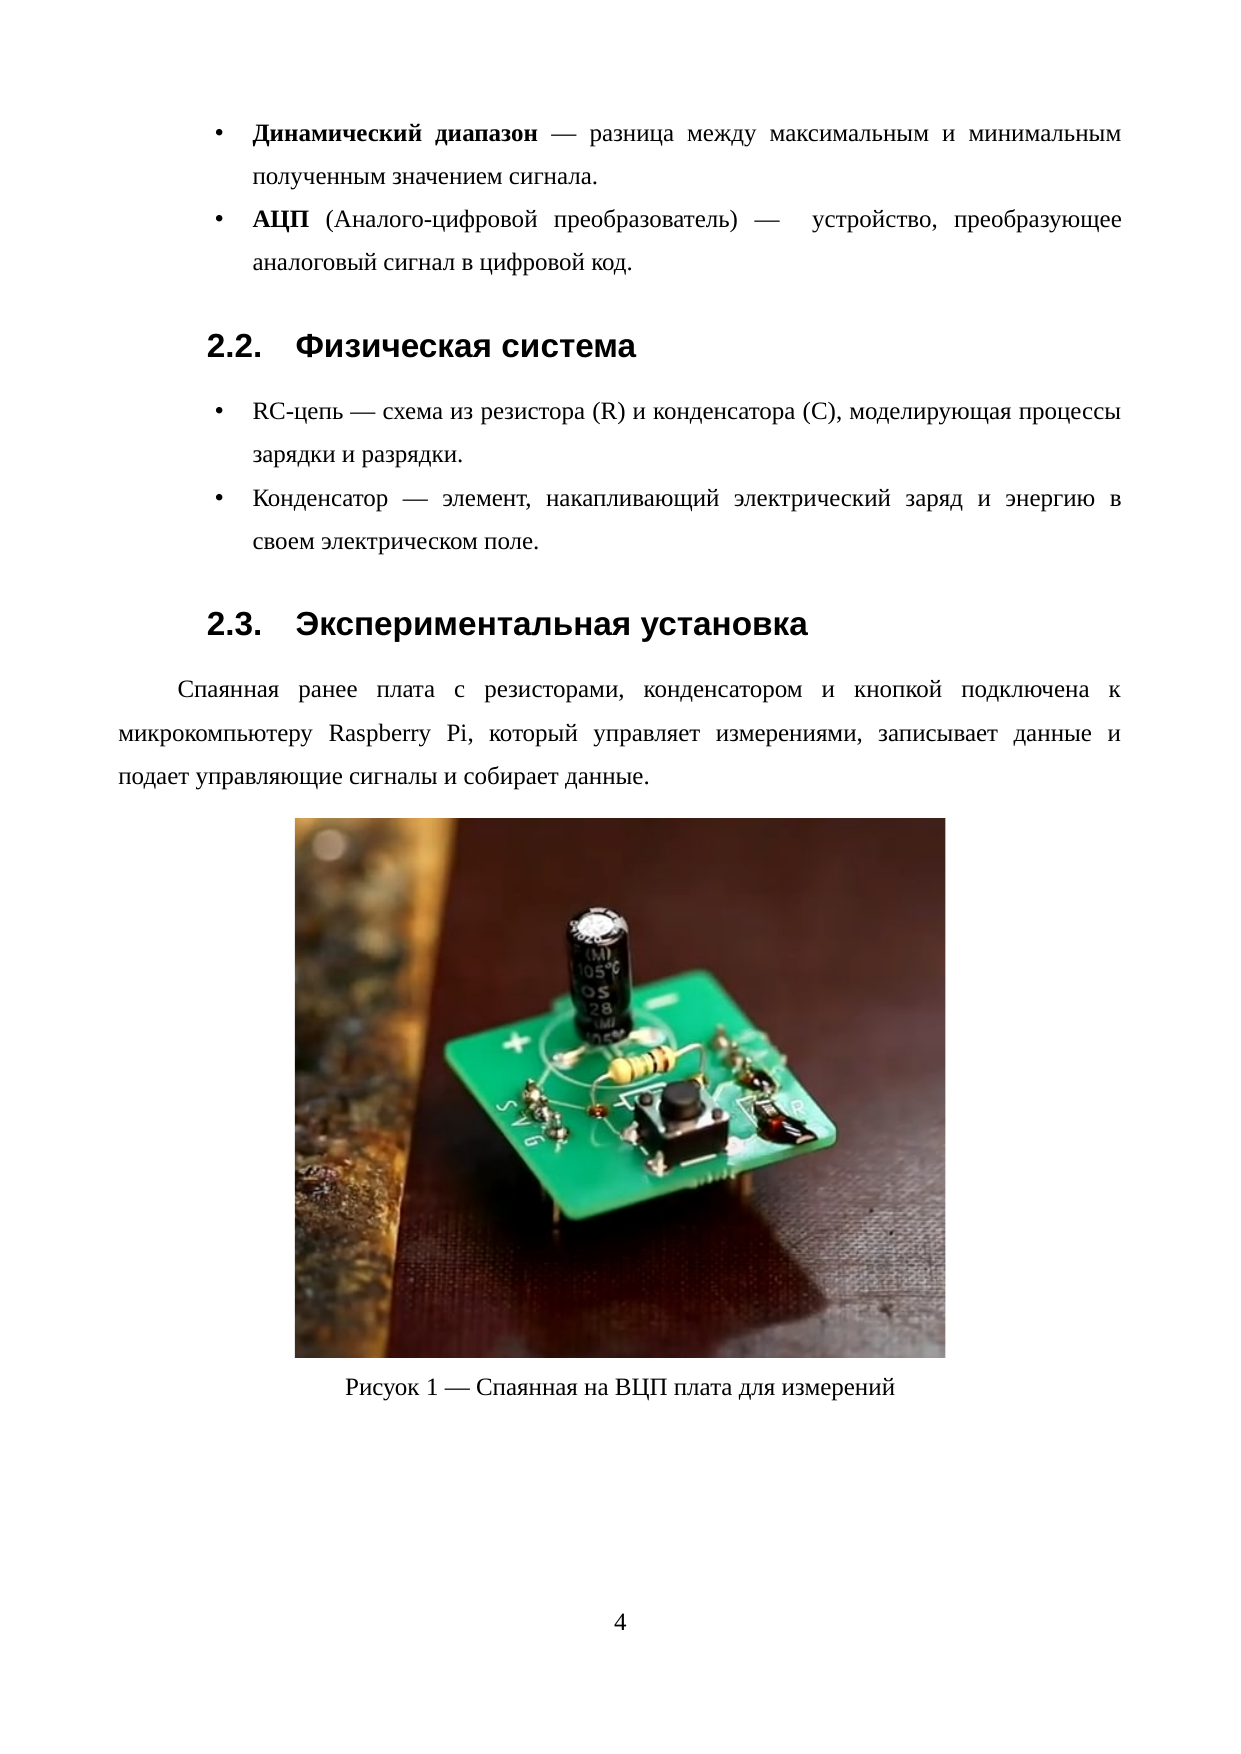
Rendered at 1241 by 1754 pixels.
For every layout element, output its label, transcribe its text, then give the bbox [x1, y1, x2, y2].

list АЦП (Аналого-цифровой преобразователь) — устройство, преобразующее аналоговый сигнал в цифровой код. [215, 204, 1122, 276]
picture [294, 818, 946, 1358]
subtitle Экспериментальная установка [148, 604, 1093, 643]
text Спаянная ранее плата с резисторами, конденсатором и кнопкой подключена к микрокомпьютеру Raspberry Pi, который управляет измерениями, записывает данные и подает управляющие сигналы и собирает данные. [118, 674, 1122, 789]
text Рисуок 1 — Спаянная на ВЦП плата для измерений [118, 1372, 1122, 1401]
list Динамический диапазон — разница между максимальным и минимальным полученным значением сигнала. [215, 118, 1122, 190]
list RC-цепь — схема из резистора (R) и конденсатора (C), моделирующая процессы зарядки и разрядки. [215, 396, 1122, 468]
subtitle Физическая система [148, 326, 1093, 365]
list Конденсатор — элемент, накапливающий электрический заряд и энергию в своем электрическом поле. [215, 483, 1122, 554]
